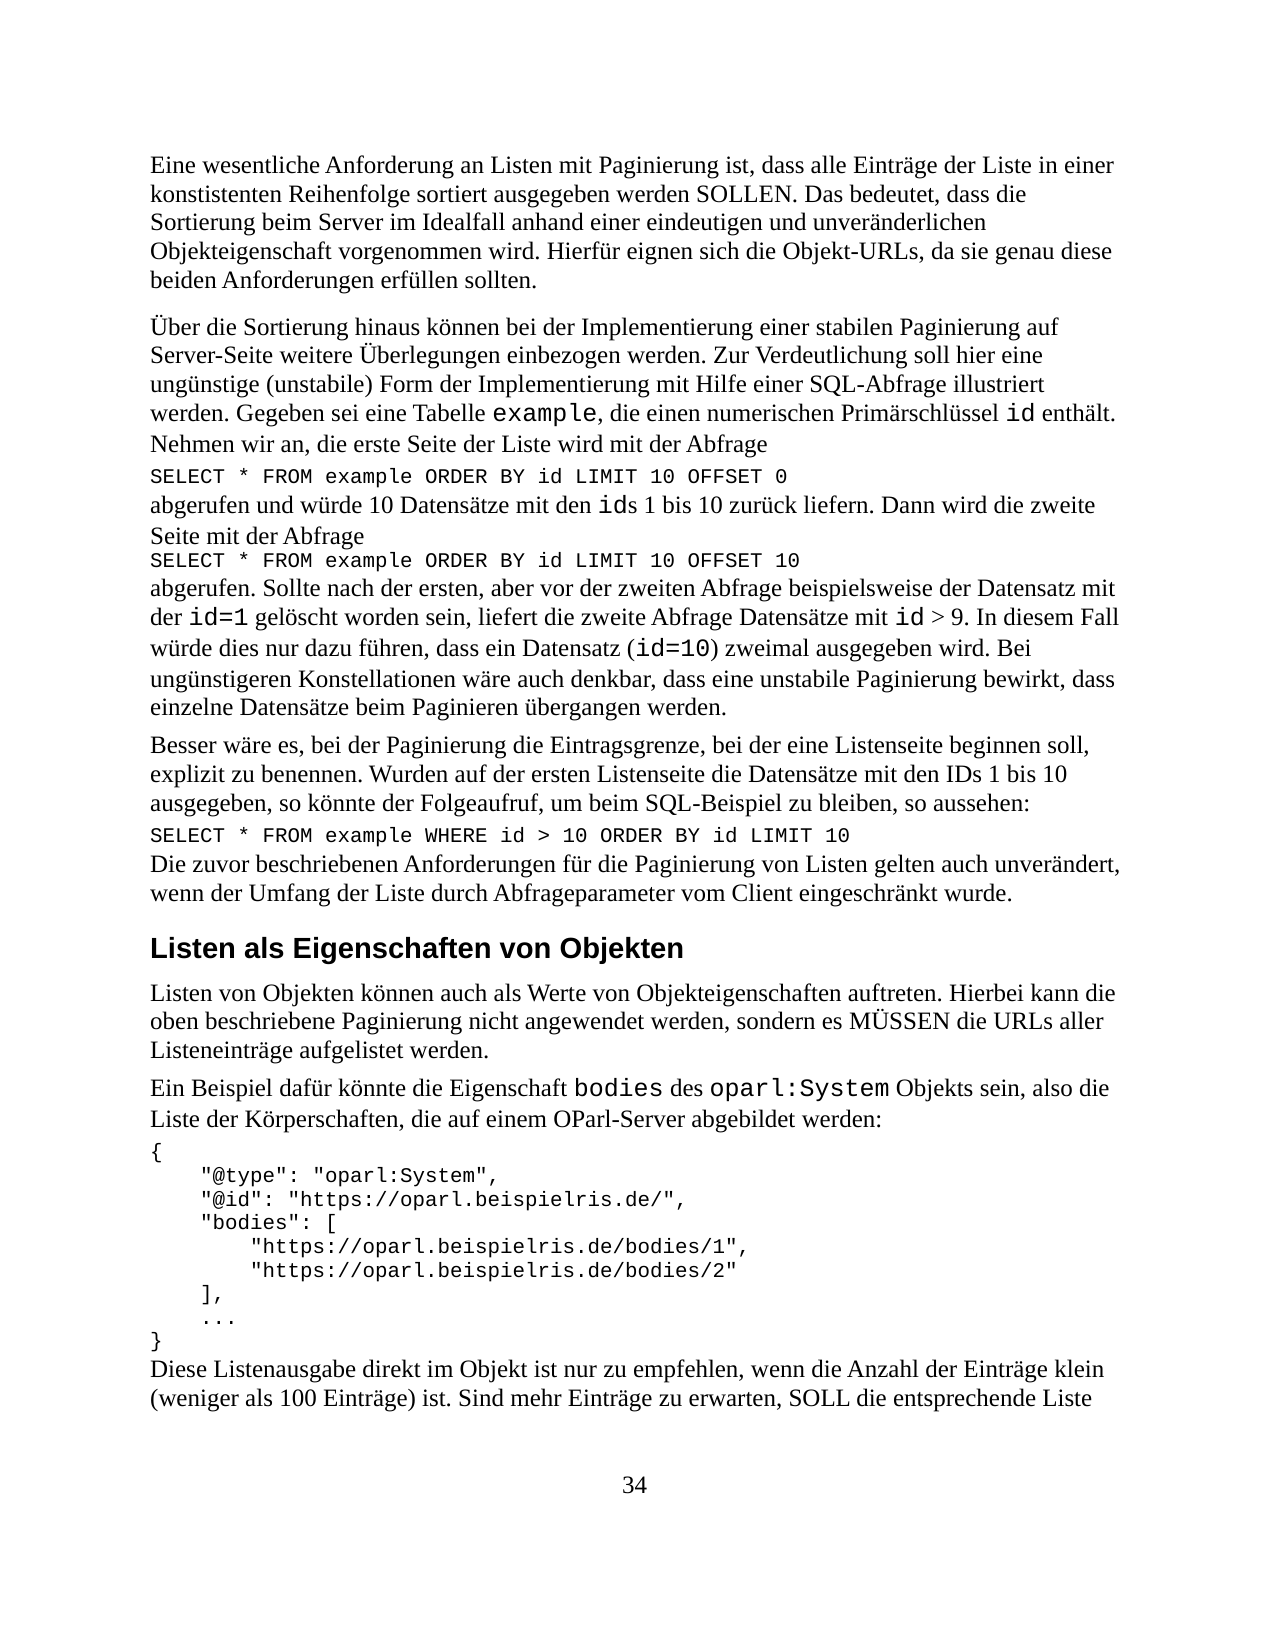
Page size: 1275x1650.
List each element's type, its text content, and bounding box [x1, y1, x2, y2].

text ... [150, 1307, 1125, 1331]
text { [150, 1141, 1125, 1165]
text Eine wesentliche Anforderung an Listen mit Paginierung ist, dass alle Einträge der Liste in einer konstistenten Reihenfolge sortiert ausgegeben werden SOLLEN. Das bedeutet, dass die Sortierung beim Server im Idealfall anhand einer eindeutigen und unveränderlichen Objekteigenschaft vorgenommen wird. Hierfür eignen sich die Objekt-URLs, da sie genau diese beiden Anforderungen erfüllen sollten. [150, 150, 1125, 294]
text SELECT * FROM example ORDER BY id LIMIT 10 OFFSET 0 [150, 466, 1125, 490]
text Besser wäre es, bei der Paginierung die Eintragsgrenze, bei der eine Listenseite beginnen soll, explizit zu benennen. Wurden auf der ersten Listenseite die Datensätze mit den IDs 1 bis 10 ausgegeben, so könnte der Folgeaufruf, um beim SQL-Beispiel zu bleiben, so aussehen: [150, 730, 1125, 816]
text SELECT * FROM example ORDER BY id LIMIT 10 OFFSET 10 [150, 550, 1125, 573]
text ], [150, 1283, 1125, 1307]
text "@id": "https://oparl.beispielris.de/", [150, 1189, 1125, 1212]
text "https://oparl.beispielris.de/bodies/1", [150, 1236, 1125, 1259]
text Listen von Objekten können auch als Werte von Objekteigenschaften auftreten. Hierbei kann die oben beschriebene Paginierung nicht angewendet werden, sondern es MÜSSEN die URLs aller Listeneinträge aufgelistet werden. [150, 978, 1125, 1064]
subtitle Listen als Eigenschaften von Objekten [150, 932, 1125, 965]
text "@type": "oparl:System", [150, 1165, 1125, 1189]
text abgerufen und würde 10 Datensätze mit den ids 1 bis 10 zurück liefern. Dann wird die zweite Seite mit der Abfrage [150, 490, 1125, 550]
text Die zuvor beschriebenen Anforderungen für die Paginierung von Listen gelten auch unverändert, wenn der Umfang der Liste durch Abfrageparameter vom Client eingeschränkt wurde. [150, 849, 1125, 907]
text "bodies": [ [150, 1212, 1125, 1236]
text } [150, 1331, 1125, 1354]
text Ein Beispiel dafür könnte die Eigenschaft bodies des oparl:System Objekts sein, also die Liste der Körperschaften, die auf einem OParl-Server abgebildet werden: [150, 1073, 1125, 1132]
text abgerufen. Sollte nach der ersten, aber vor der zweiten Abfrage beispielsweise der Datensatz mit der id=1 gelöscht worden sein, liefert die zweite Abfrage Datensätze mit id > 9. In diesem Fall würde dies nur dazu führen, dass ein Datensatz (id=10) zweimal ausgegeben wird. Bei ungünstigeren Konstellationen wäre auch denkbar, dass eine unstabile Paginierung bewirkt, dass einzelne Datensätze beim Paginieren übergangen werden. [150, 573, 1125, 721]
text Über die Sortierung hinaus können bei der Implementierung einer stabilen Paginierung auf Server-Seite weitere Überlegungen einbezogen werden. Zur Verdeutlichung soll hier eine ungünstige (unstabile) Form der Implementierung mit Hilfe einer SQL-Abfrage illustriert werden. Gegeben sei eine Tabelle example, die einen numerischen Primärschlüssel id enthält. Nehmen wir an, die erste Seite der Liste wird mit der Abfrage [150, 312, 1125, 457]
text "https://oparl.beispielris.de/bodies/2" [150, 1259, 1125, 1283]
text Diese Listenausgabe direkt im Objekt ist nur zu empfehlen, wenn die Anzahl der Einträge klein (weniger als 100 Einträge) ist. Sind mehr Einträge zu erwarten, SOLL die entsprechende Liste [150, 1354, 1125, 1412]
text SELECT * FROM example WHERE id > 10 ORDER BY id LIMIT 10 [150, 825, 1125, 849]
